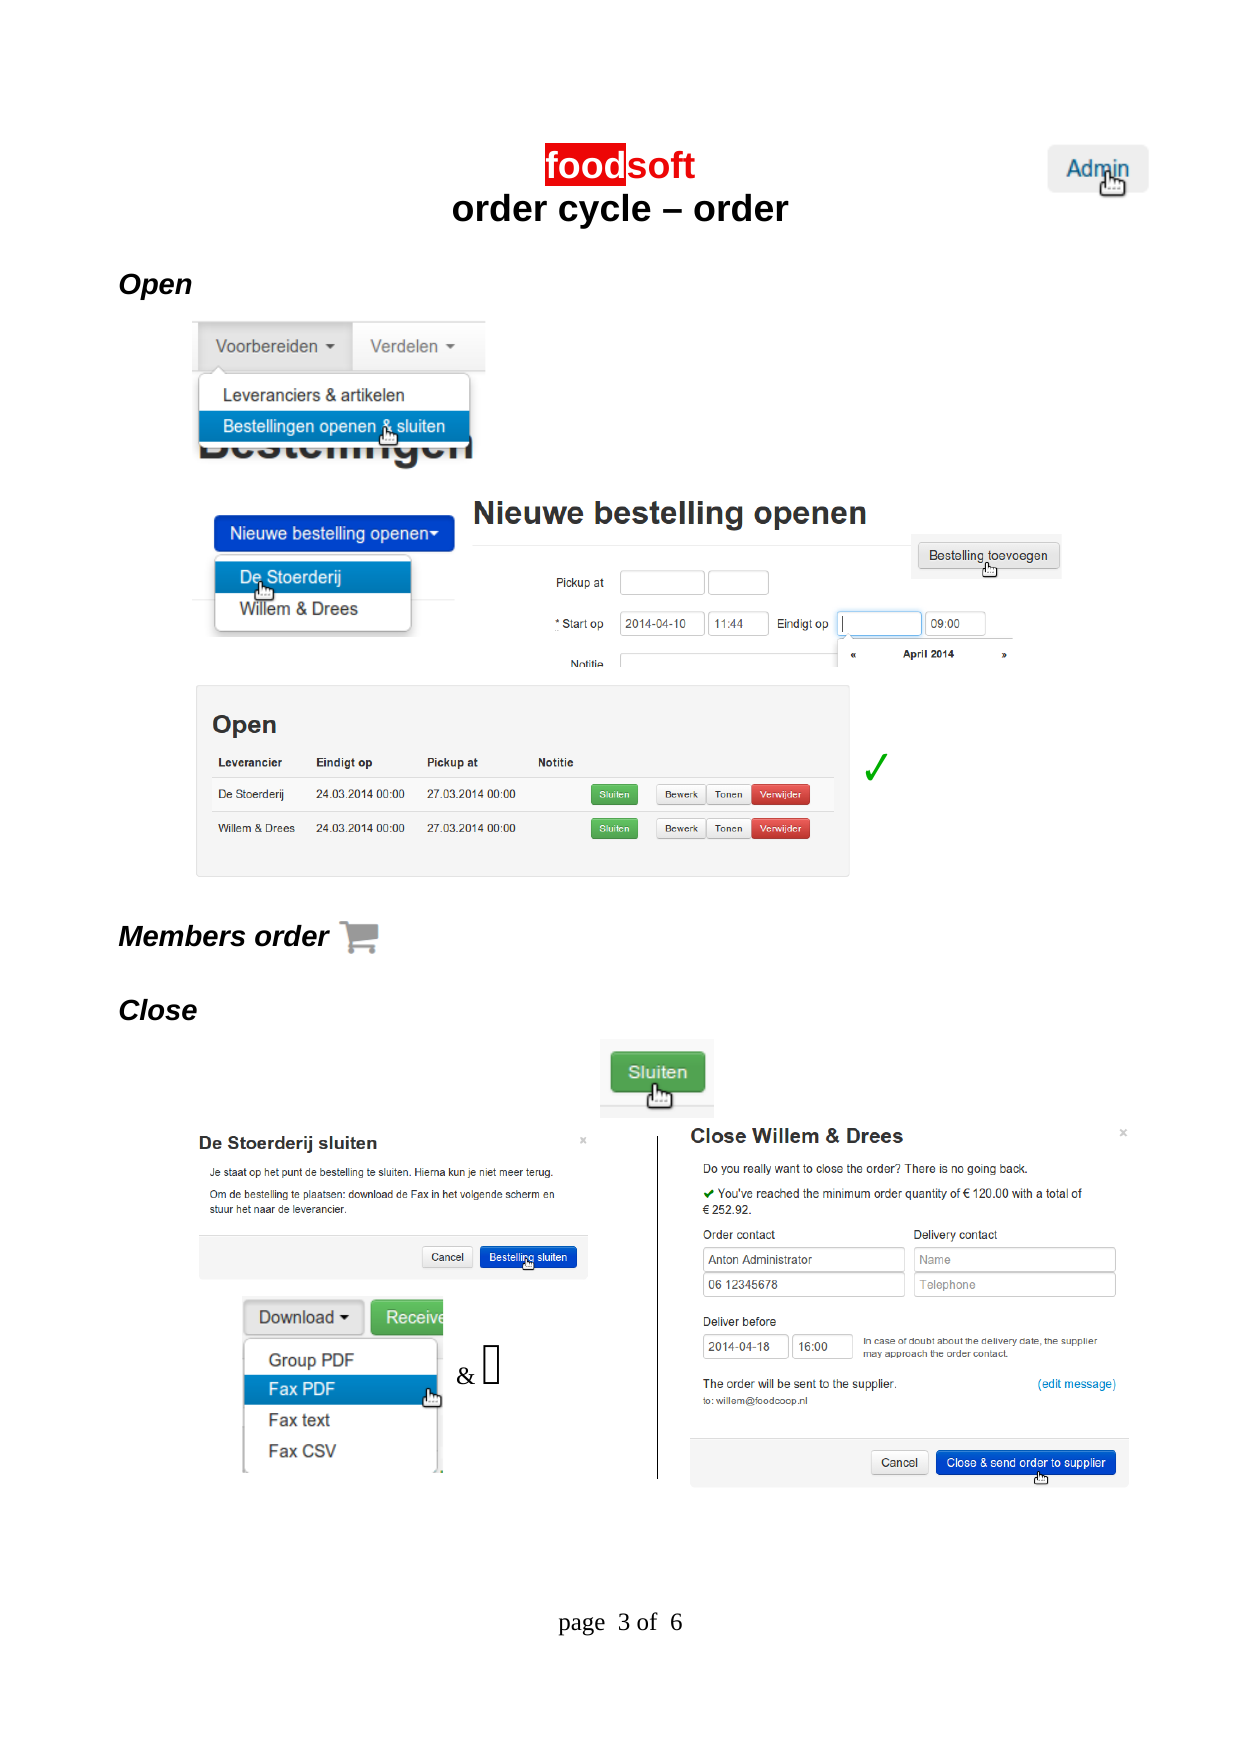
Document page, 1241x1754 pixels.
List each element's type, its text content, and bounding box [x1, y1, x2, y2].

picture [242, 1296, 444, 1473]
picture [468, 497, 1062, 667]
text [192, 1297, 242, 1473]
picture [192, 312, 486, 474]
text ✔ [857, 679, 1122, 882]
title foodsoft order cycle – order [118, 143, 1122, 229]
picture [192, 1129, 597, 1285]
picture [337, 919, 380, 956]
text &  [444, 1297, 657, 1473]
subtitle Close [118, 993, 1122, 1027]
text [658, 1297, 685, 1473]
picture [192, 497, 462, 637]
subtitle Members order [118, 919, 337, 956]
picture [1029, 127, 1168, 220]
subtitle [380, 919, 1122, 956]
picture [600, 1039, 714, 1118]
picture [192, 678, 857, 882]
subtitle Open [118, 267, 1122, 300]
picture [685, 1122, 1134, 1488]
